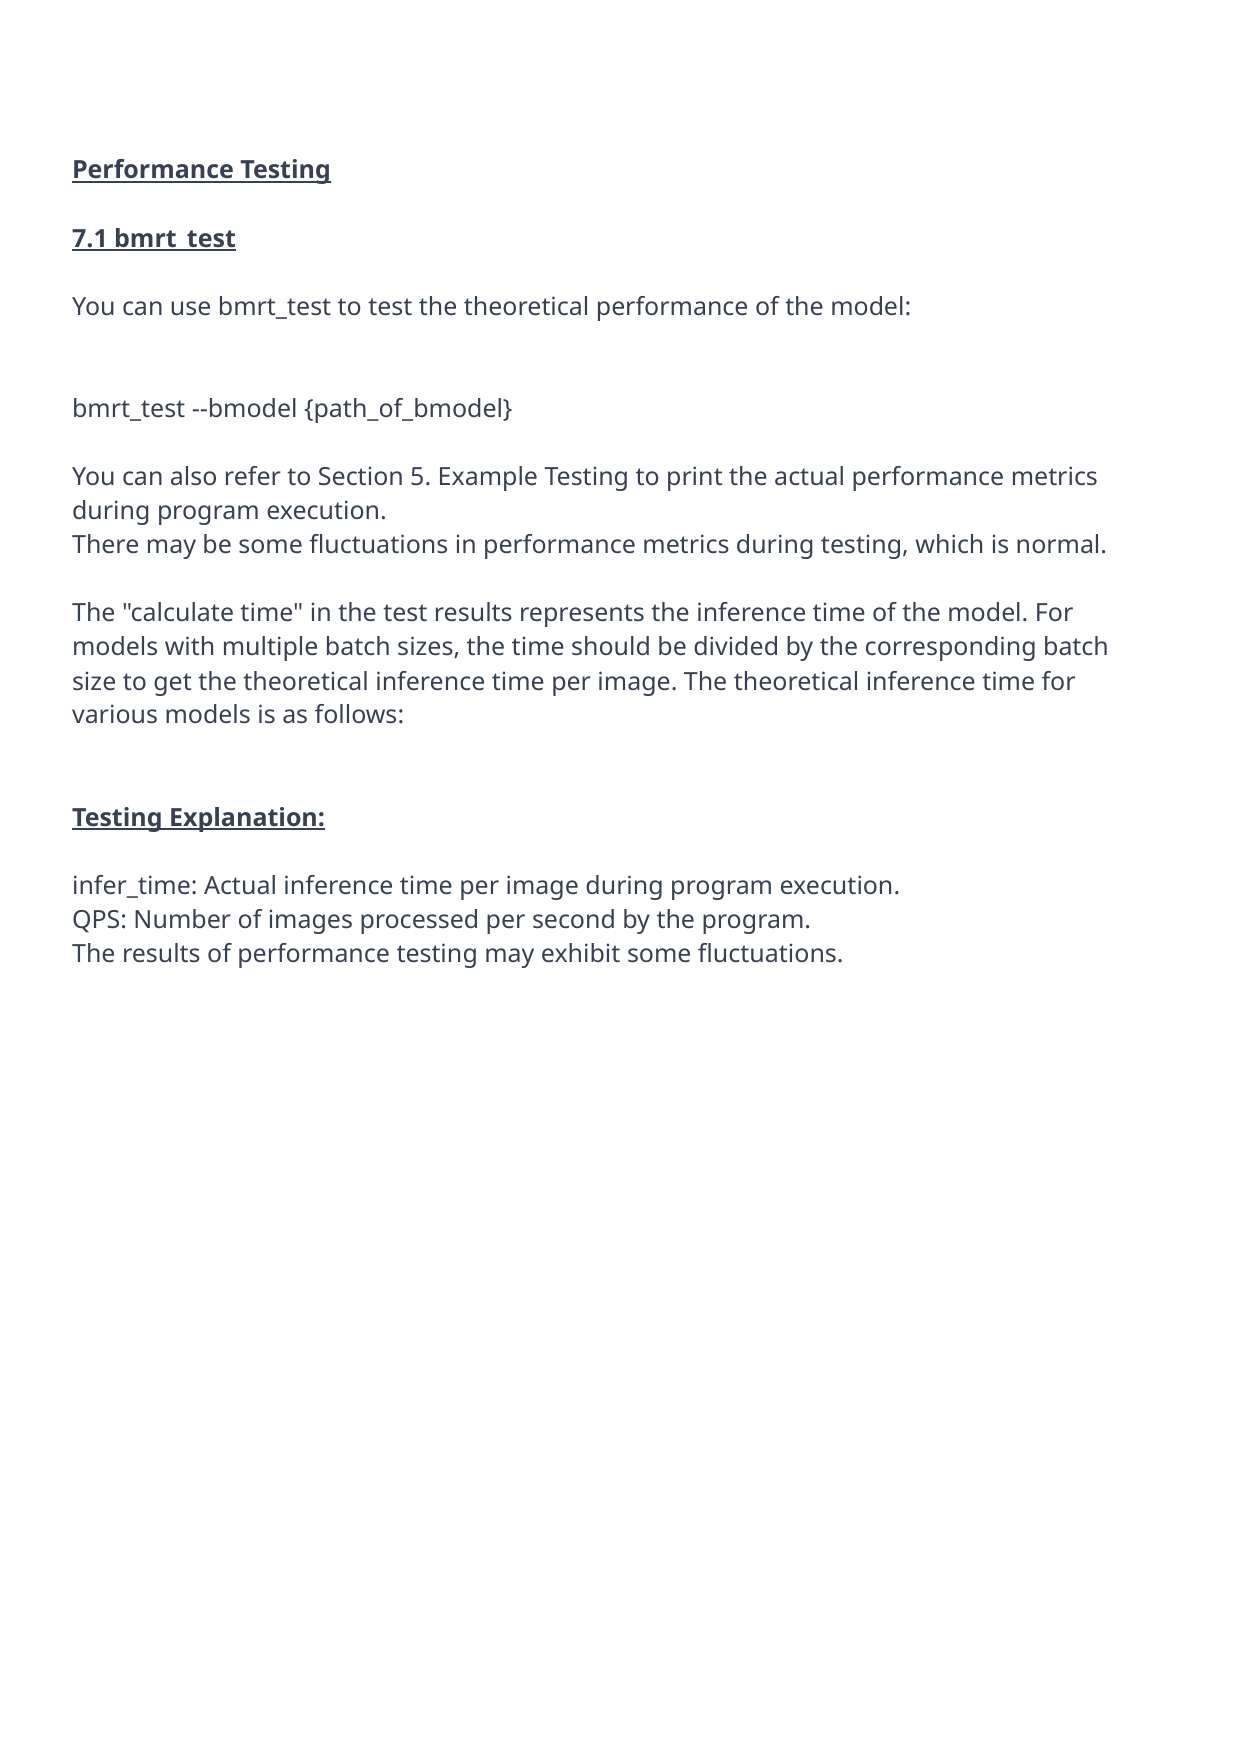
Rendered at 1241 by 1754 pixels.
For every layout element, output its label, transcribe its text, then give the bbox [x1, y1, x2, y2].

text QPS: Number of images processed per second by the program. [72, 902, 1122, 936]
text Testing Explanation: [72, 799, 1122, 833]
text Performance Testing [72, 152, 1122, 186]
text The "calculate time" in the test results represents the inference time of the model. For models with multiple batch sizes, the time should be divided by the corresponding batch size to get the theoretical inference time per image. The theoretical inference time for various models is as follows: [72, 595, 1122, 731]
text infer_time: Actual inference time per image during program execution. [72, 867, 1122, 902]
text You can use bmrt_test to test the theoretical performance of the model: [72, 288, 1122, 322]
text 7.1 bmrt_test [72, 220, 1122, 254]
text You can also refer to Section 5. Example Testing to print the actual performance metrics during program execution. [72, 459, 1122, 527]
text The results of performance testing may exhibit some fluctuations. [72, 936, 1122, 970]
text There may be some fluctuations in performance metrics during testing, which is normal. [72, 527, 1122, 561]
text bmrt_test --bmodel {path_of_bmodel} [72, 391, 1122, 425]
